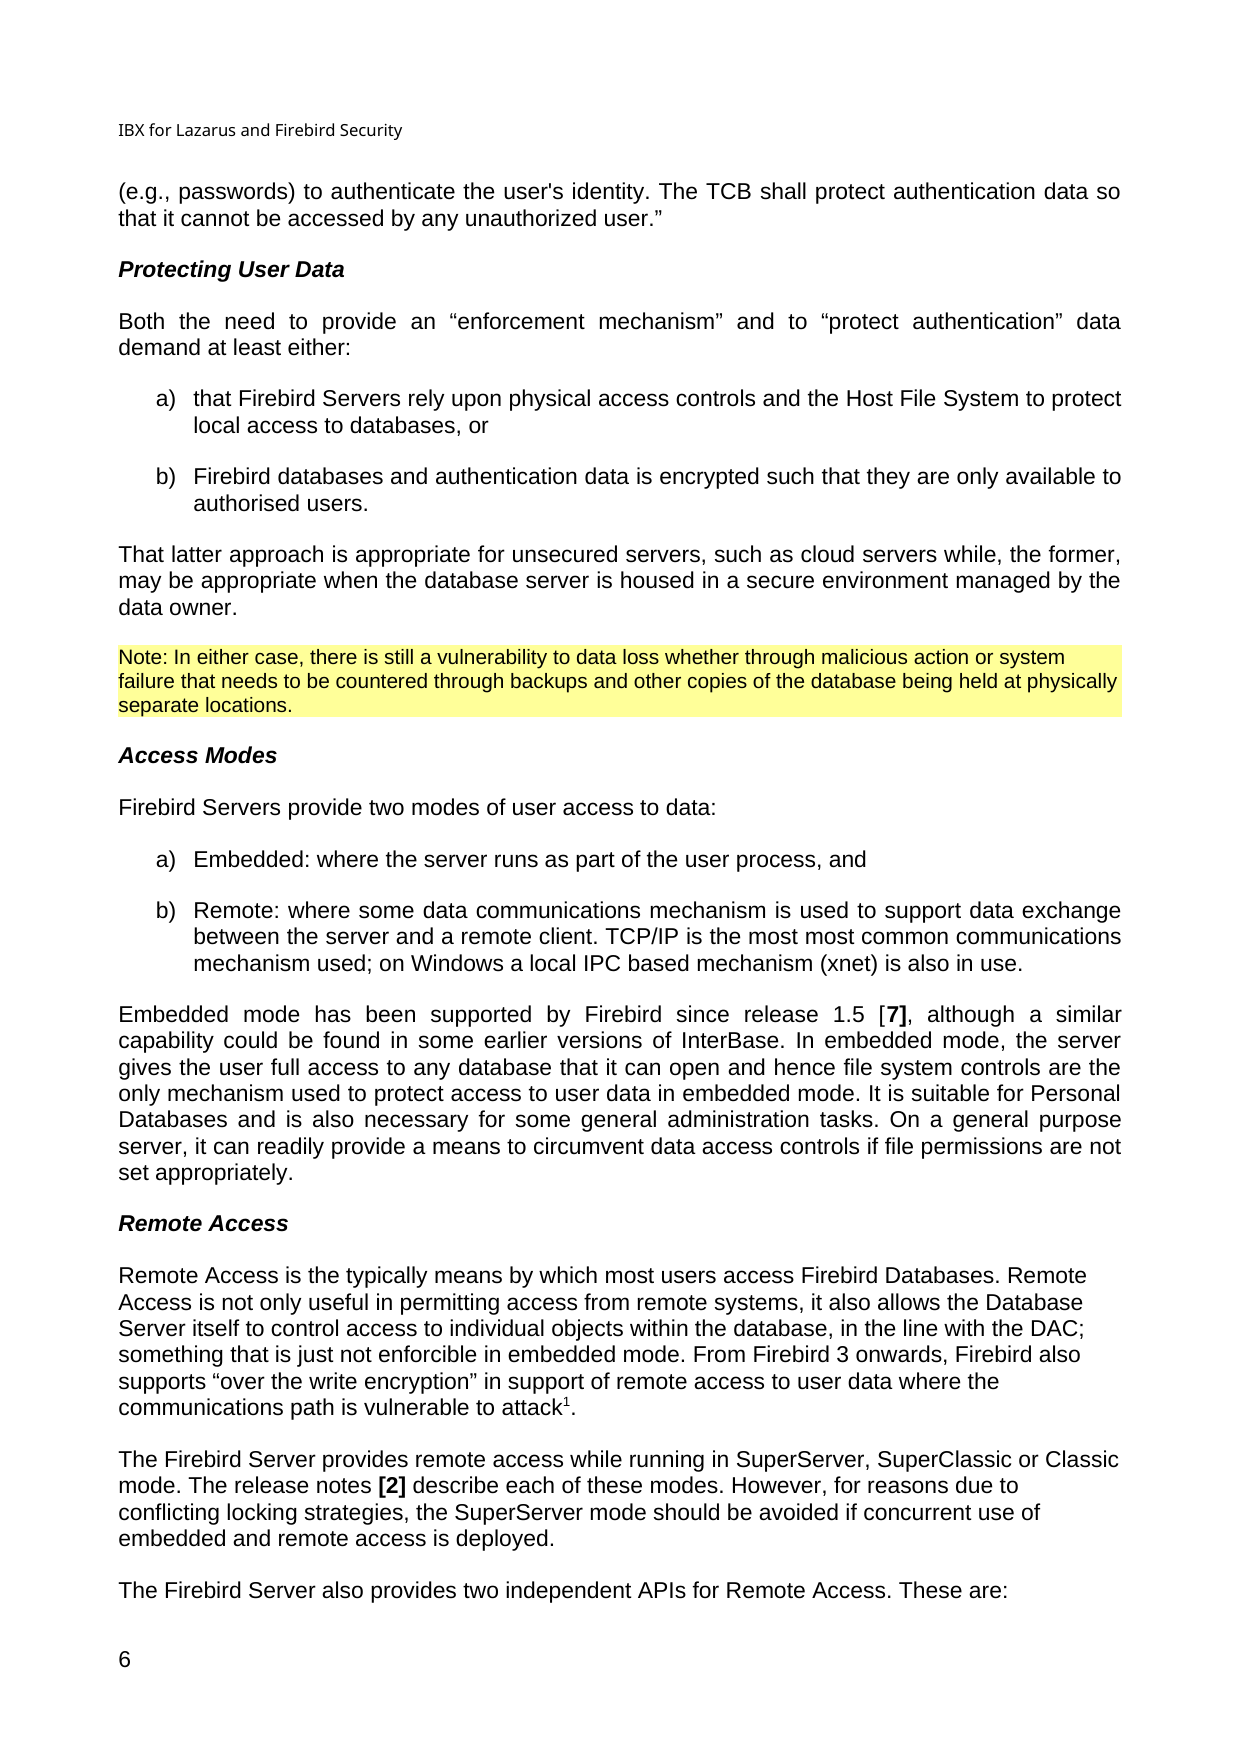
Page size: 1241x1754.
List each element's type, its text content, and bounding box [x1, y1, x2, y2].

text Note: In either case, there is still a vulnerability to data loss whether through malicious action or system failure that needs to be countered through backups and other copies of the database being held at physically separate locations. [118, 645, 1122, 717]
text (e.g., passwords) to authenticate the user's identity. The TCB shall protect authentication data so that it cannot be accessed by any unauthorized user.” [118, 178, 1122, 231]
list Embedded: where the server runs as part of the user process, and [156, 846, 1122, 872]
list that Firebird Servers rely upon physical access controls and the Host File System to protect local access to databases, or [156, 385, 1122, 438]
list Firebird databases and authentication data is encrypted such that they are only available to authorised users. [156, 463, 1122, 516]
text That latter approach is appropriate for unsecured servers, such as cloud servers while, the former, may be appropriate when the database server is housed in a secure environment managed by the data owner. [118, 541, 1122, 620]
text The Firebird Server also provides two independent APIs for Remote Access. These are: [118, 1577, 1122, 1603]
list Remote: where some data communications mechanism is used to support data exchange between the server and a remote client. TCP/IP is the most most common communications mechanism used; on Windows a local IPC based mechanism (xnet) is also in use. [156, 897, 1122, 976]
text The Firebird Server provides remote access while running in SuperServer, SuperClassic or Classic mode. The release notes [2] describe each of these modes. However, for reasons due to conflicting locking strategies, the SuperServer mode should be avoided if concurrent use of embedded and remote access is deployed. [118, 1446, 1122, 1551]
text Firebird Servers provide two modes of user access to data: [118, 794, 1122, 821]
text Embedded mode has been supported by Firebird since release 1.5 [7], although a similar capability could be found in some earlier versions of InterBase. In embedded mode, the server gives the user full access to any database that it can open and hence file system controls are the only mechanism used to protect access to user data in embedded mode. It is suitable for Personal Databases and is also necessary for some general administration tasks. On a general purpose server, it can readily provide a means to circumvent data access controls if file permissions are not set appropriately. [118, 1001, 1122, 1185]
text Both the need to provide an “enforcement mechanism” and to “protect authentication” data demand at least either: [118, 308, 1122, 360]
text Remote Access [118, 1210, 1122, 1237]
text Remote Access is the typically means by which most users access Firebird Databases. Remote Access is not only useful in permitting access from remote systems, it also allows the Database Server itself to control access to individual objects within the database, in the line with the DAC; something that is just not enforcible in embedded mode. From Firebird 3 onwards, Firebird also supports “over the write encryption” in support of remote access to user data where the communications path is vulnerable to attack. [118, 1262, 1122, 1420]
text Protecting User Data [118, 256, 1122, 282]
text Access Modes [118, 742, 1122, 769]
